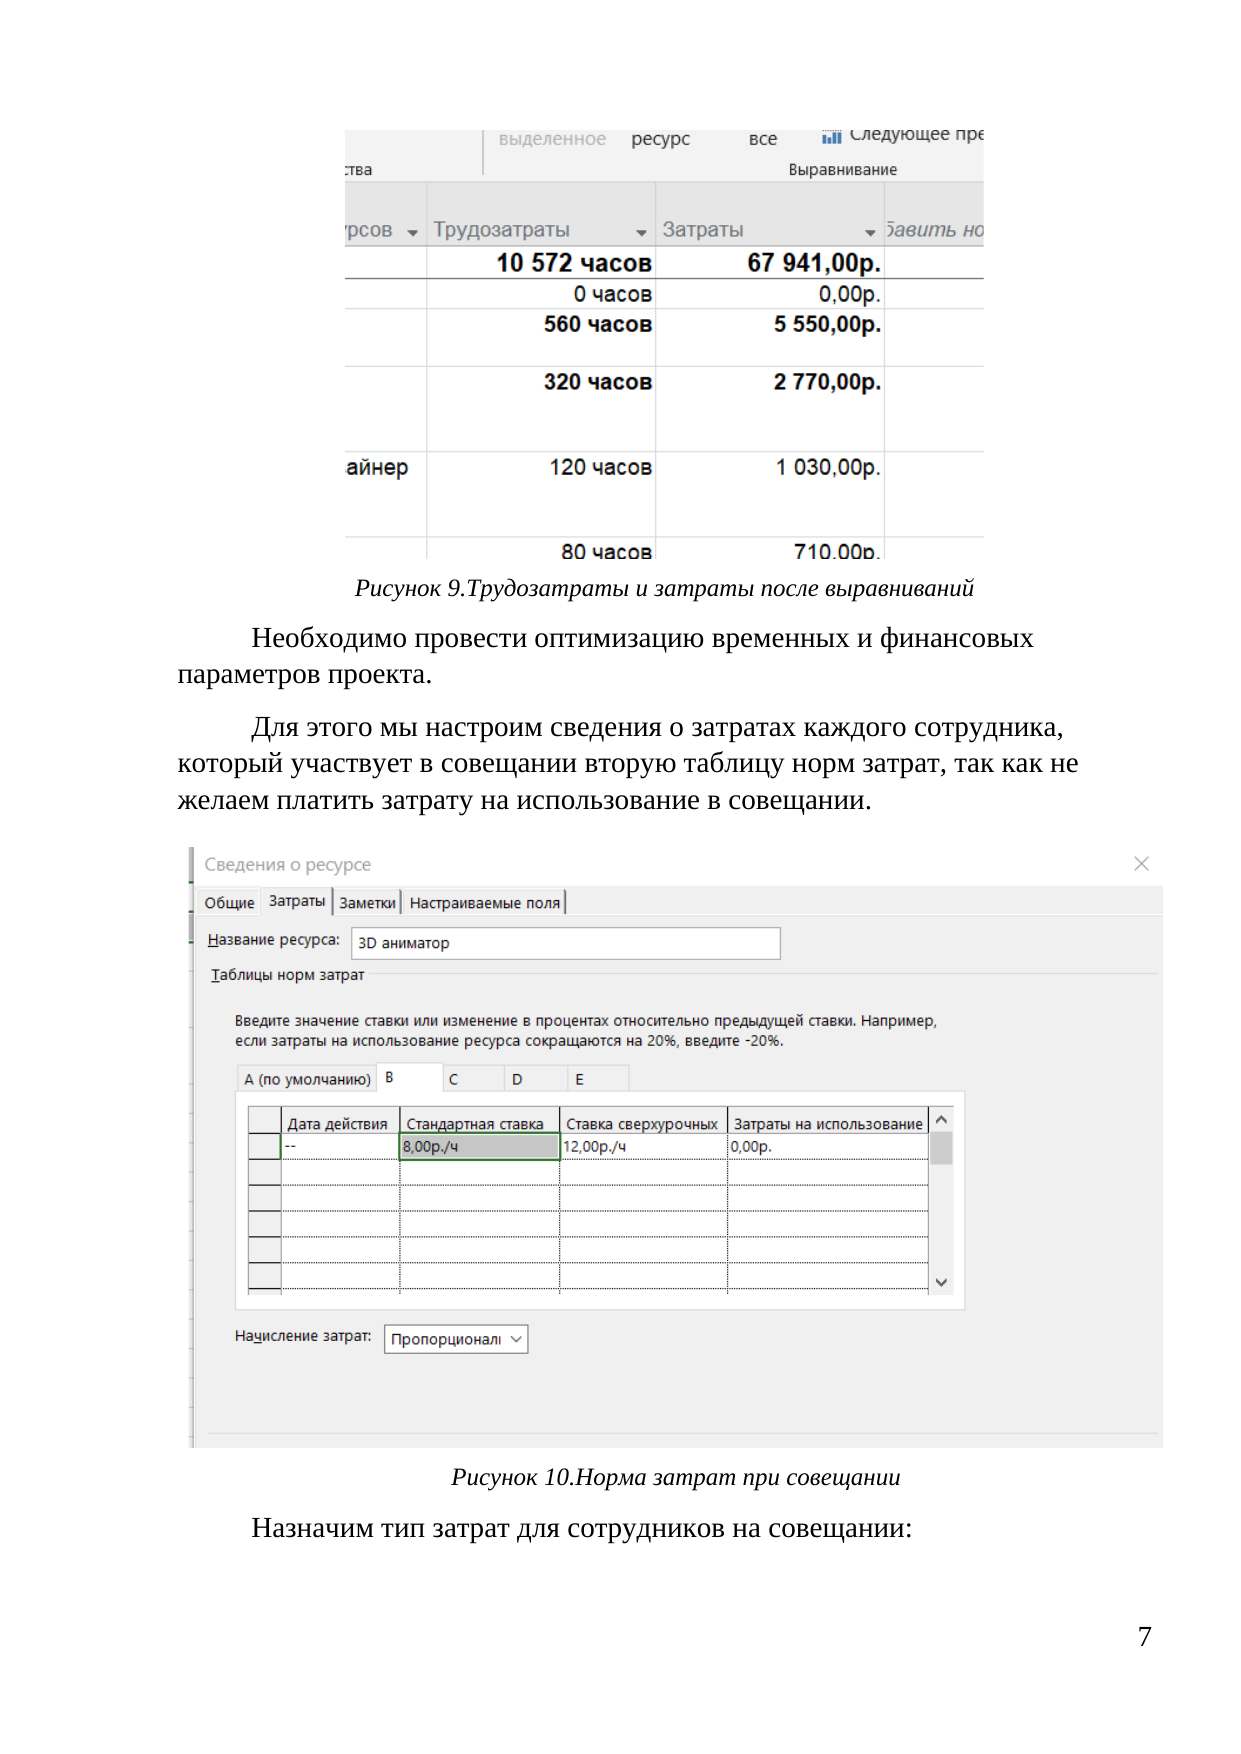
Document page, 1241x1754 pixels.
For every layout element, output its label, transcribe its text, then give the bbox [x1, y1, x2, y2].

text Для этого мы настроим сведения о затратах каждого сотрудника, который участвует в совещании вторую таблицу норм затрат, так как не желаем платить затрату на использование в совещании. [177, 709, 1152, 815]
text Необходимо провести оптимизацию временных и финансовых параметров проекта. [177, 621, 1152, 690]
text Рисунок 10.Норма затрат при совещании [177, 847, 1174, 1491]
text Назначим тип затрат для сотрудников на совещании: [177, 1510, 1152, 1543]
picture [345, 130, 984, 559]
text Рисунок 9.Трудозатраты и затраты после выравниваний [345, 559, 984, 602]
picture [188, 847, 1164, 1448]
